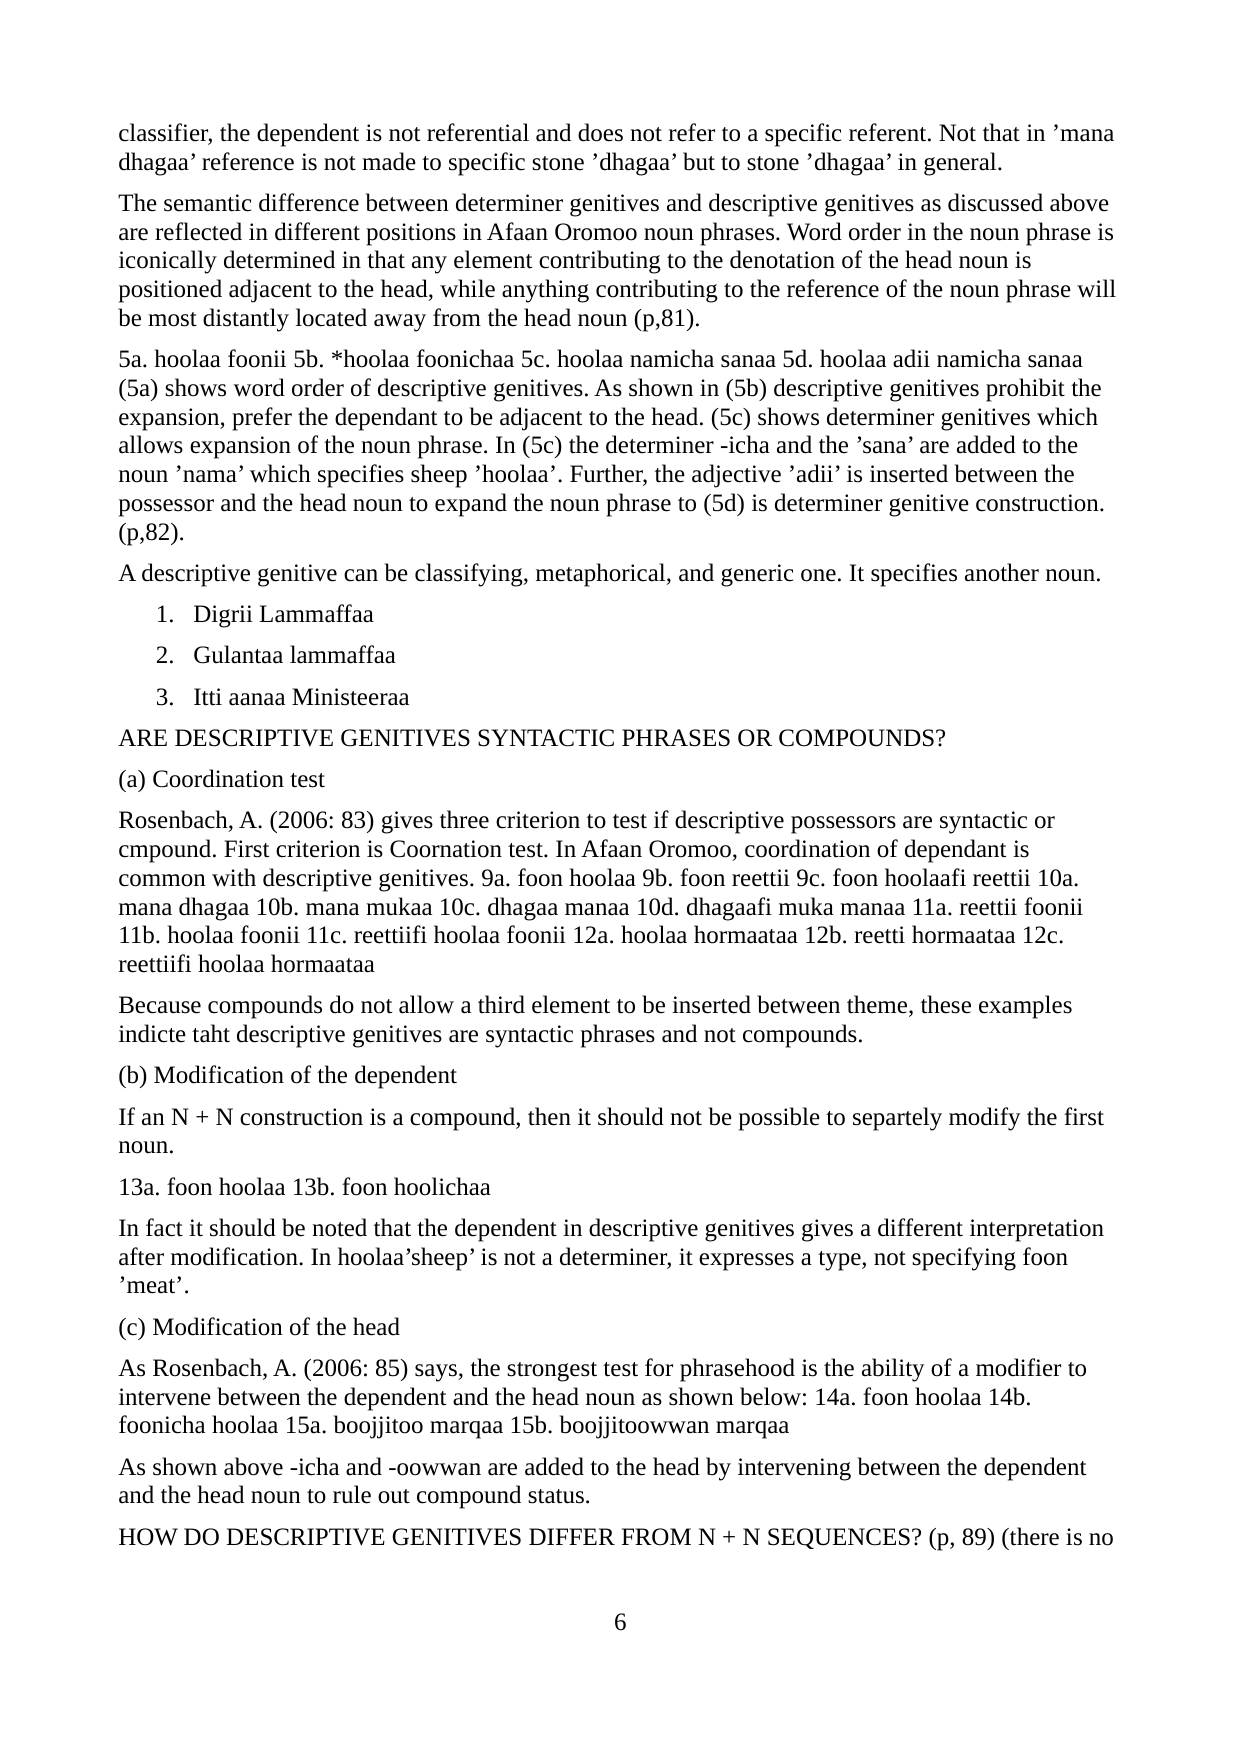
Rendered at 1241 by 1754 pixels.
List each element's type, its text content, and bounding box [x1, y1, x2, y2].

text classifier, the dependent is not referential and does not refer to a specific referent. Not that in ’mana dhagaa’ reference is not made to specific stone ’dhagaa’ but to stone ’dhagaa’ in general. [118, 118, 1122, 176]
text 5a. hoolaa foonii 5b. *hoolaa foonichaa 5c. hoolaa namicha sanaa 5d. hoolaa adii namicha sanaa (5a) shows word order of descriptive genitives. As shown in (5b) descriptive genitives prohibit the expansion, prefer the dependant to be adjacent to the head. (5c) shows determiner genitives which allows expansion of the noun phrase. In (5c) the determiner -icha and the ’sana’ are added to the noun ’nama’ which specifies sheep ’hoolaa’. Further, the adjective ’adii’ is inserted between the possessor and the head noun to expand the noun phrase to (5d) is determiner genitive construction.(p,82). [118, 344, 1122, 546]
text A descriptive genitive can be classifying, metaphorical, and generic one. It specifies another noun. [118, 558, 1122, 587]
text The semantic difference between determiner genitives and descriptive genitives as discussed above are reflected in different positions in Afaan Oromoo noun phrases. Word order in the noun phrase is iconically determined in that any element contributing to the denotation of the head noun is positioned adjacent to the head, while anything contributing to the reference of the noun phrase will be most distantly located away from the head noun (p,81). [118, 188, 1122, 332]
list Digrii Lammaffaa [156, 599, 1122, 628]
list Itti aanaa Ministeeraa [156, 682, 1122, 711]
text ARE DESCRIPTIVE GENITIVES SYNTACTIC PHRASES OR COMPOUNDS? [118, 723, 1122, 752]
text Because compounds do not allow a third element to be inserted between theme, these examples indicte taht descriptive genitives are syntactic phrases and not compounds. [118, 991, 1122, 1048]
text If an N + N construction is a compound, then it should not be possible to separtely modify the first noun. [118, 1102, 1122, 1159]
text 13a. foon hoolaa 13b. foon hoolichaa [118, 1172, 1122, 1201]
text In fact it should be noted that the dependent in descriptive genitives gives a different interpretation after modification. In hoolaa’sheep’ is not a determiner, it expresses a type, not specifying foon ’meat’. [118, 1213, 1122, 1299]
text As shown above -icha and -oowwan are added to the head by intervening between the dependent and the head noun to rule out compound status. [118, 1452, 1122, 1509]
text Rosenbach, A. (2006: 83) gives three criterion to test if descriptive possessors are syntactic or cmpound. First criterion is Coornation test. In Afaan Oromoo, coordination of dependant is common with descriptive genitives. 9a. foon hoolaa 9b. foon reettii 9c. foon hoolaafi reettii 10a. mana dhagaa 10b. mana mukaa 10c. dhagaa manaa 10d. dhagaafi muka manaa 11a. reettii foonii 11b. hoolaa foonii 11c. reettiifi hoolaa foonii 12a. hoolaa hormaataa 12b. reetti hormaataa 12c. reettiifi hoolaa hormaataa [118, 806, 1122, 978]
list Gulantaa lammaffaa [156, 641, 1122, 669]
text (a) Coordination test [118, 764, 1122, 793]
text As Rosenbach, A. (2006: 85) says, the strongest test for phrasehood is the ability of a modifier to intervene between the dependent and the head noun as shown below: 14a. foon hoolaa 14b. foonicha hoolaa 15a. boojjitoo marqaa 15b. boojjitoowwan marqaa [118, 1353, 1122, 1439]
text HOW DO DESCRIPTIVE GENITIVES DIFFER FROM N + N SEQUENCES? (p, 89) (there is no [118, 1522, 1122, 1551]
text (b) Modification of the dependent [118, 1061, 1122, 1089]
text (c) Modification of the head [118, 1312, 1122, 1341]
